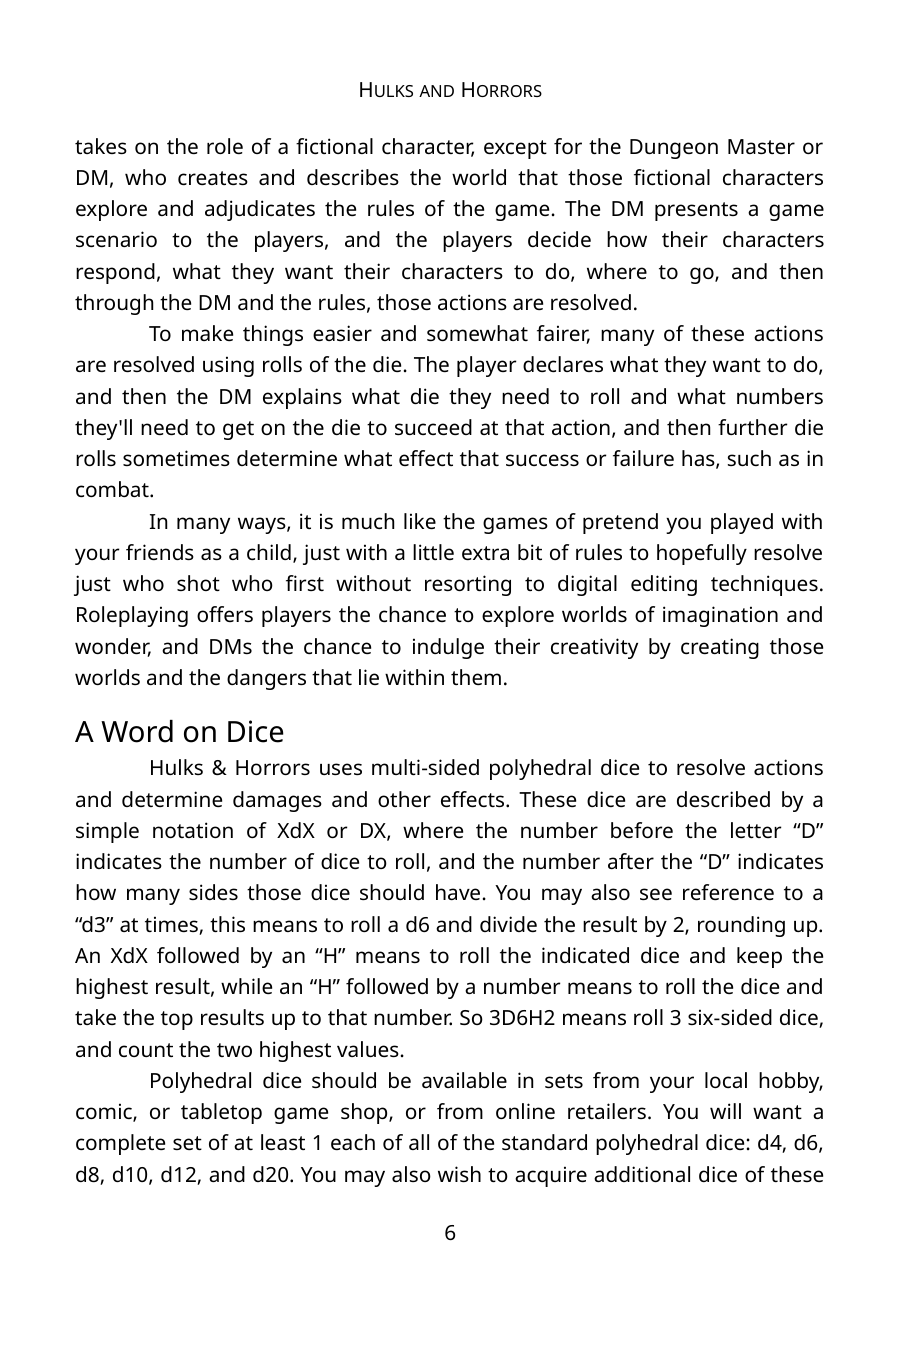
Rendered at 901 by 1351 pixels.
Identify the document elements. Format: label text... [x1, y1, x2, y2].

subtitle A Word on Dice [75, 711, 825, 751]
text To make things easier and somewhat fairer, many of these actions are resolved using rolls of the die. The player declares what they want to do, and then the DM explains what die they need to roll and what numbers they'll need to get on the die to succeed at that action, and then further die rolls sometimes determine what effect that success or failure has, such as in combat. [75, 319, 825, 504]
text Hulks & Horrors uses multi-sided polyhedral dice to resolve actions and determine damages and other effects. These dice are described by a simple notation of XdX or DX, where the number before the letter “D” indicates the number of dice to roll, and the number after the “D” indicates how many sides those dice should have. You may also see reference to a “d3” at times, this means to roll a d6 and divide the result by 2, rounding up. An XdX followed by an “H” means to roll the indicated dice and keep the highest result, while an “H” followed by a number means to roll the dice and take the top results up to that number. So 3D6H2 means roll 3 six-sided dice, and count the two highest values. [75, 753, 825, 1063]
text takes on the role of a fictional character, except for the Dungeon Master or DM, who creates and describes the world that those fictional characters explore and adjudicates the rules of the game. The DM presents a game scenario to the players, and the players decide how their characters respond, what they want their characters to do, where to go, and then through the DM and the rules, those actions are resolved. [75, 132, 825, 317]
text Polyhedral dice should be available in sets from your local hobby, comic, or tabletop game shop, or from online retailers. You will want a complete set of at least 1 each of all of the standard polyhedral dice: d4, d6, d8, d10, d12, and d20. You may also wish to acquire additional dice of these [75, 1066, 825, 1188]
text In many ways, it is much like the games of pretend you played with your friends as a child, just with a little extra bit of rules to hopefully resolve just who shot who first without resorting to digital editing techniques. Roleplaying offers players the chance to explore worlds of imagination and wonder, and DMs the chance to indulge their creativity by creating those worlds and the dangers that lie within them. [75, 507, 825, 692]
